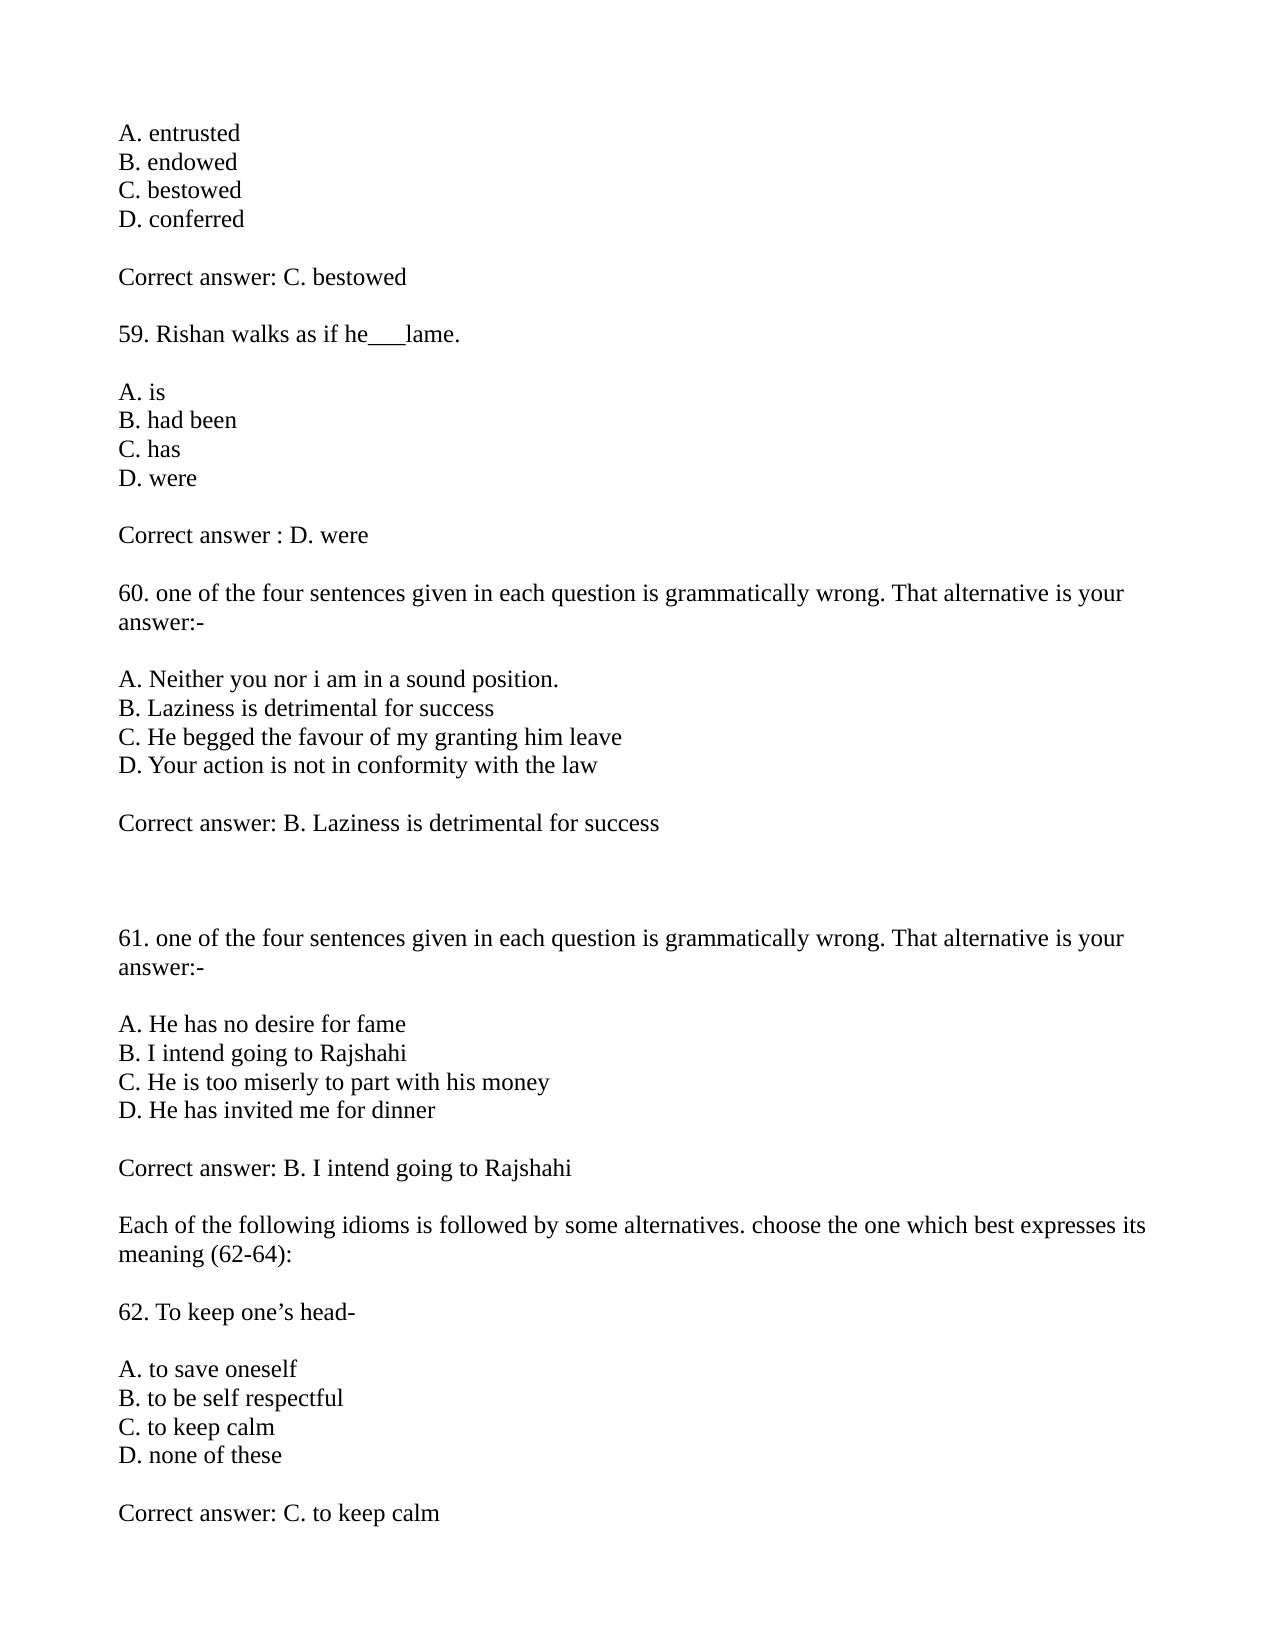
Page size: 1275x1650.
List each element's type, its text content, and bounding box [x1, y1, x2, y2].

text B. I intend going to Rajshahi [118, 1038, 1157, 1067]
text C. He begged the favour of my granting him leave [118, 722, 1157, 751]
text B. Laziness is detrimental for success [118, 693, 1157, 722]
text B. had been [118, 406, 1157, 434]
text D. were [118, 463, 1157, 492]
text D. Your action is not in conformity with the law [118, 751, 1157, 779]
text Each of the following idioms is followed by some alternatives. choose the one which best expresses its meaning (62-64): [118, 1211, 1157, 1268]
text 60. one of the four sentences given in each question is grammatically wrong. That alternative is your answer:- [118, 578, 1157, 636]
text Correct answer : D. were [118, 521, 1157, 549]
text D. He has invited me for dinner [118, 1096, 1157, 1124]
text A. is [118, 377, 1157, 406]
text C. to keep calm [118, 1412, 1157, 1441]
text B. to be self respectful [118, 1383, 1157, 1412]
text Correct answer: B. Laziness is detrimental for success [118, 808, 1157, 837]
text A. to save oneself [118, 1354, 1157, 1383]
text D. conferred [118, 204, 1157, 233]
text A. entrusted [118, 118, 1157, 147]
text A. Neither you nor i am in a sound position. [118, 664, 1157, 693]
text B. endowed [118, 147, 1157, 176]
text D. none of these [118, 1441, 1157, 1469]
text Correct answer: C. bestowed [118, 262, 1157, 291]
text 59. Rishan walks as if he___lame. [118, 319, 1157, 348]
text A. He has no desire for fame [118, 1009, 1157, 1038]
text 62. To keep one’s head- [118, 1297, 1157, 1326]
text C. bestowed [118, 176, 1157, 204]
text Correct answer: B. I intend going to Rajshahi [118, 1153, 1157, 1182]
text C. He is too miserly to part with his money [118, 1067, 1157, 1096]
text C. has [118, 434, 1157, 463]
text 61. one of the four sentences given in each question is grammatically wrong. That alternative is your answer:- [118, 923, 1157, 981]
text Correct answer: C. to keep calm [118, 1498, 1157, 1527]
